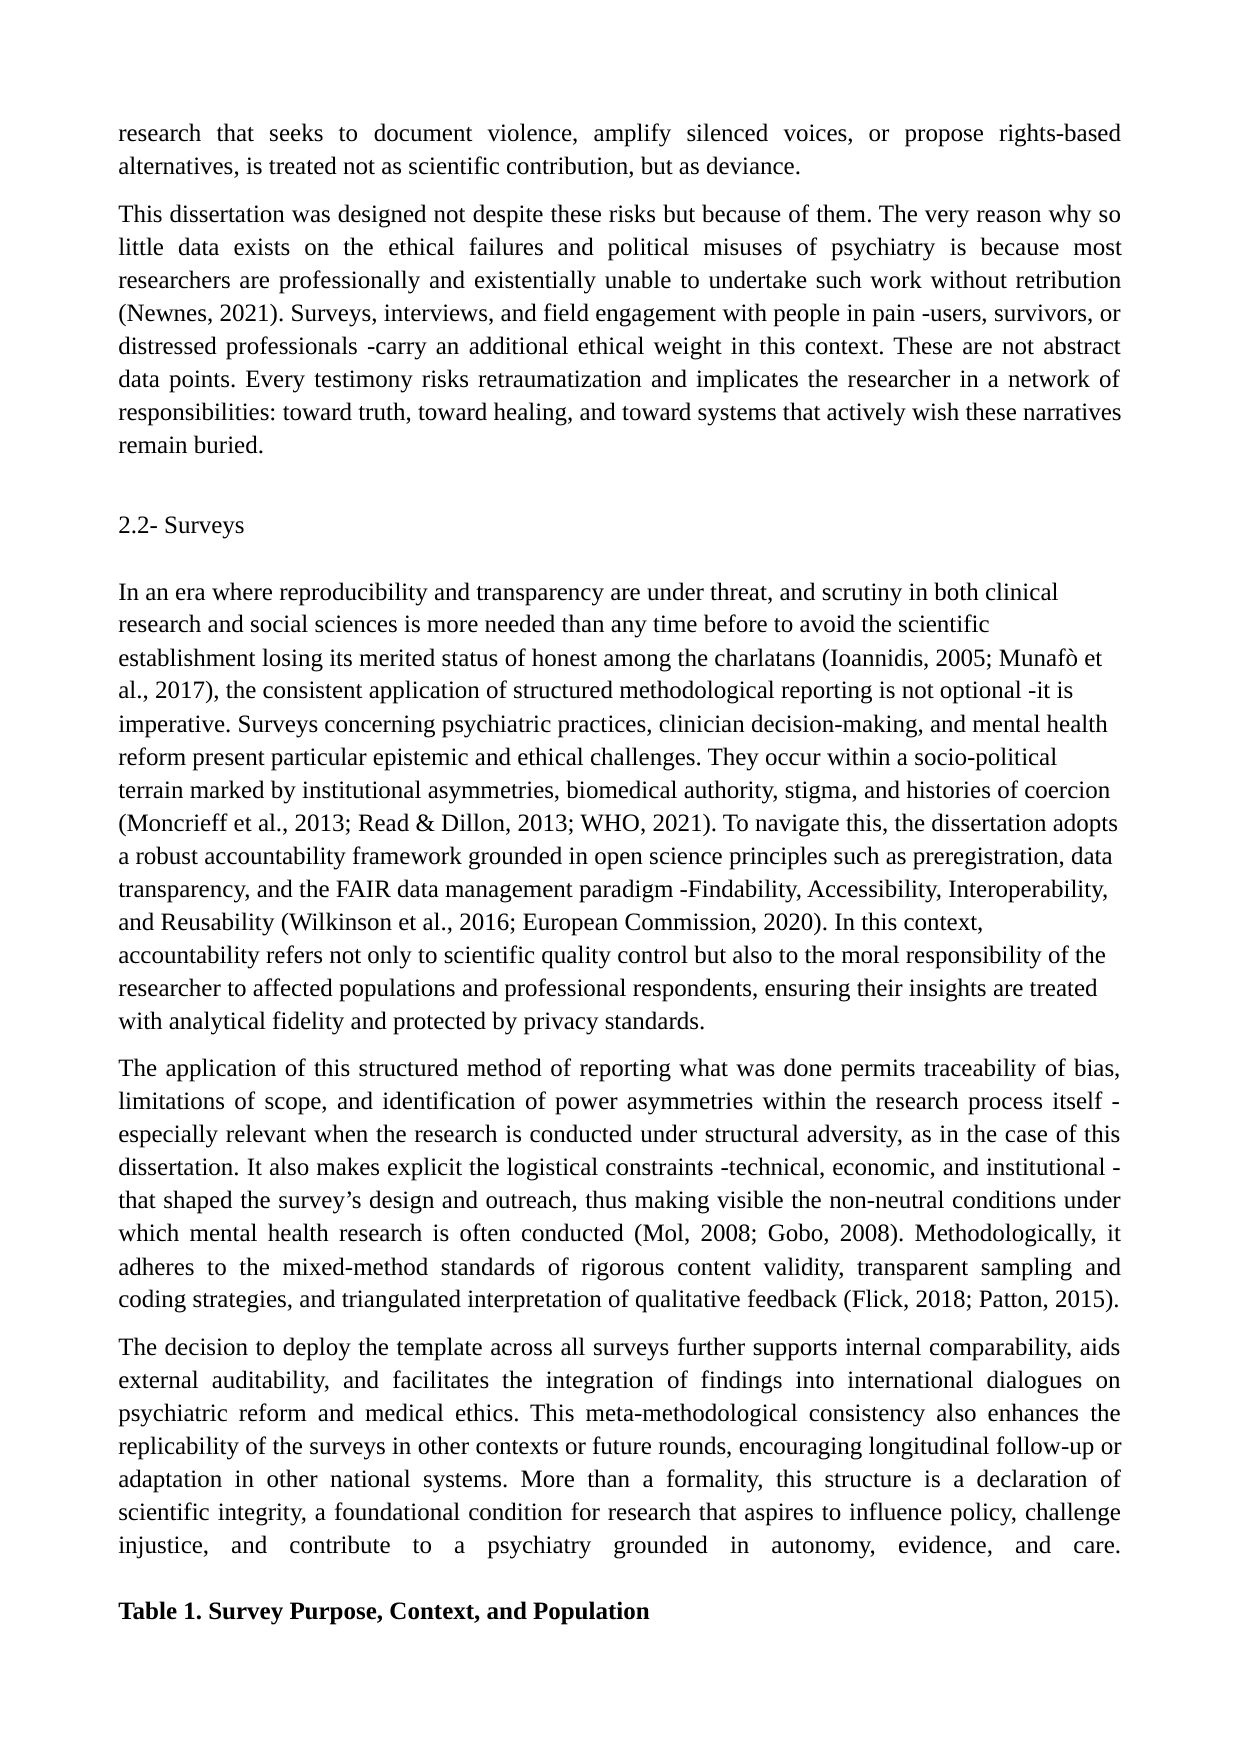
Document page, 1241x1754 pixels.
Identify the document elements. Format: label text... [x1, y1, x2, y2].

text The decision to deploy the template across all surveys further supports internal comparability, aids external auditability, and facilitates the integration of findings into international dialogues on psychiatric reform and medical ethics. This meta-methodological consistency also enhances the replicability of the surveys in other contexts or future rounds, encouraging longitudinal follow-up or adaptation in other national systems. More than a formality, this structure is a declaration of scientific integrity, a foundational condition for research that aspires to influence policy, challenge injustice, and contribute to a psychiatry grounded in autonomy, evidence, and care. Table 1. Survey Purpose, Context, and Population [118, 1332, 1122, 1625]
text The application of this structured method of reporting what was done permits traceability of bias, limitations of scope, and identification of power asymmetries within the research process itself -especially relevant when the research is conducted under structural adversity, as in the case of this dissertation. It also makes explicit the logistical constraints -technical, economic, and institutional -that shaped the survey’s design and outreach, thus making visible the non-neutral conditions under which mental health research is often conducted (Mol, 2008; Gobo, 2008). Methodologically, it adheres to the mixed-method standards of rigorous content validity, transparent sampling and coding strategies, and triangulated interpretation of qualitative feedback (Flick, 2018; Patton, 2015). [118, 1053, 1122, 1313]
text 2.2- Surveys In an era where reproducibility and transparency are under threat, and scrutiny in both clinical research and social sciences is more needed than any time before to avoid the scientific establishment losing its merited status of honest among the charlatans (Ioannidis, 2005; Munafò et al., 2017), the consistent application of structured methodological reporting is not optional -it is imperative. Surveys concerning psychiatric practices, clinician decision-making, and mental health reform present particular epistemic and ethical challenges. They occur within a socio-political terrain marked by institutional asymmetries, biomedical authority, stigma, and histories of coercion (Moncrieff et al., 2013; Read & Dillon, 2013; WHO, 2021). To navigate this, the dissertation adopts a robust accountability framework grounded in open science principles such as preregistration, data transparency, and the FAIR data management paradigm -Findability, Accessibility, Interoperability, and Reusability (Wilkinson et al., 2016; European Commission, 2020). In this context, accountability refers not only to scientific quality control but also to the moral responsibility of the researcher to affected populations and professional respondents, ensuring their insights are treated with analytical fidelity and protected by privacy standards. [118, 477, 1122, 1034]
text research that seeks to document violence, amplify silenced voices, or propose rights-based alternatives, is treated not as scientific contribution, but as deviance. [118, 118, 1122, 180]
text This dissertation was designed not despite these risks but because of them. The very reason why so little data exists on the ethical failures and political misuses of psychiatry is because most researchers are professionally and existentially unable to undertake such work without retribution (Newnes, 2021). Surveys, interviews, and field engagement with people in pain -users, survivors, or distressed professionals -carry an additional ethical weight in this context. These are not abstract data points. Every testimony risks retraumatization and implicates the researcher in a network of responsibilities: toward truth, toward healing, and toward systems that actively wish these narratives remain buried. [118, 199, 1122, 459]
